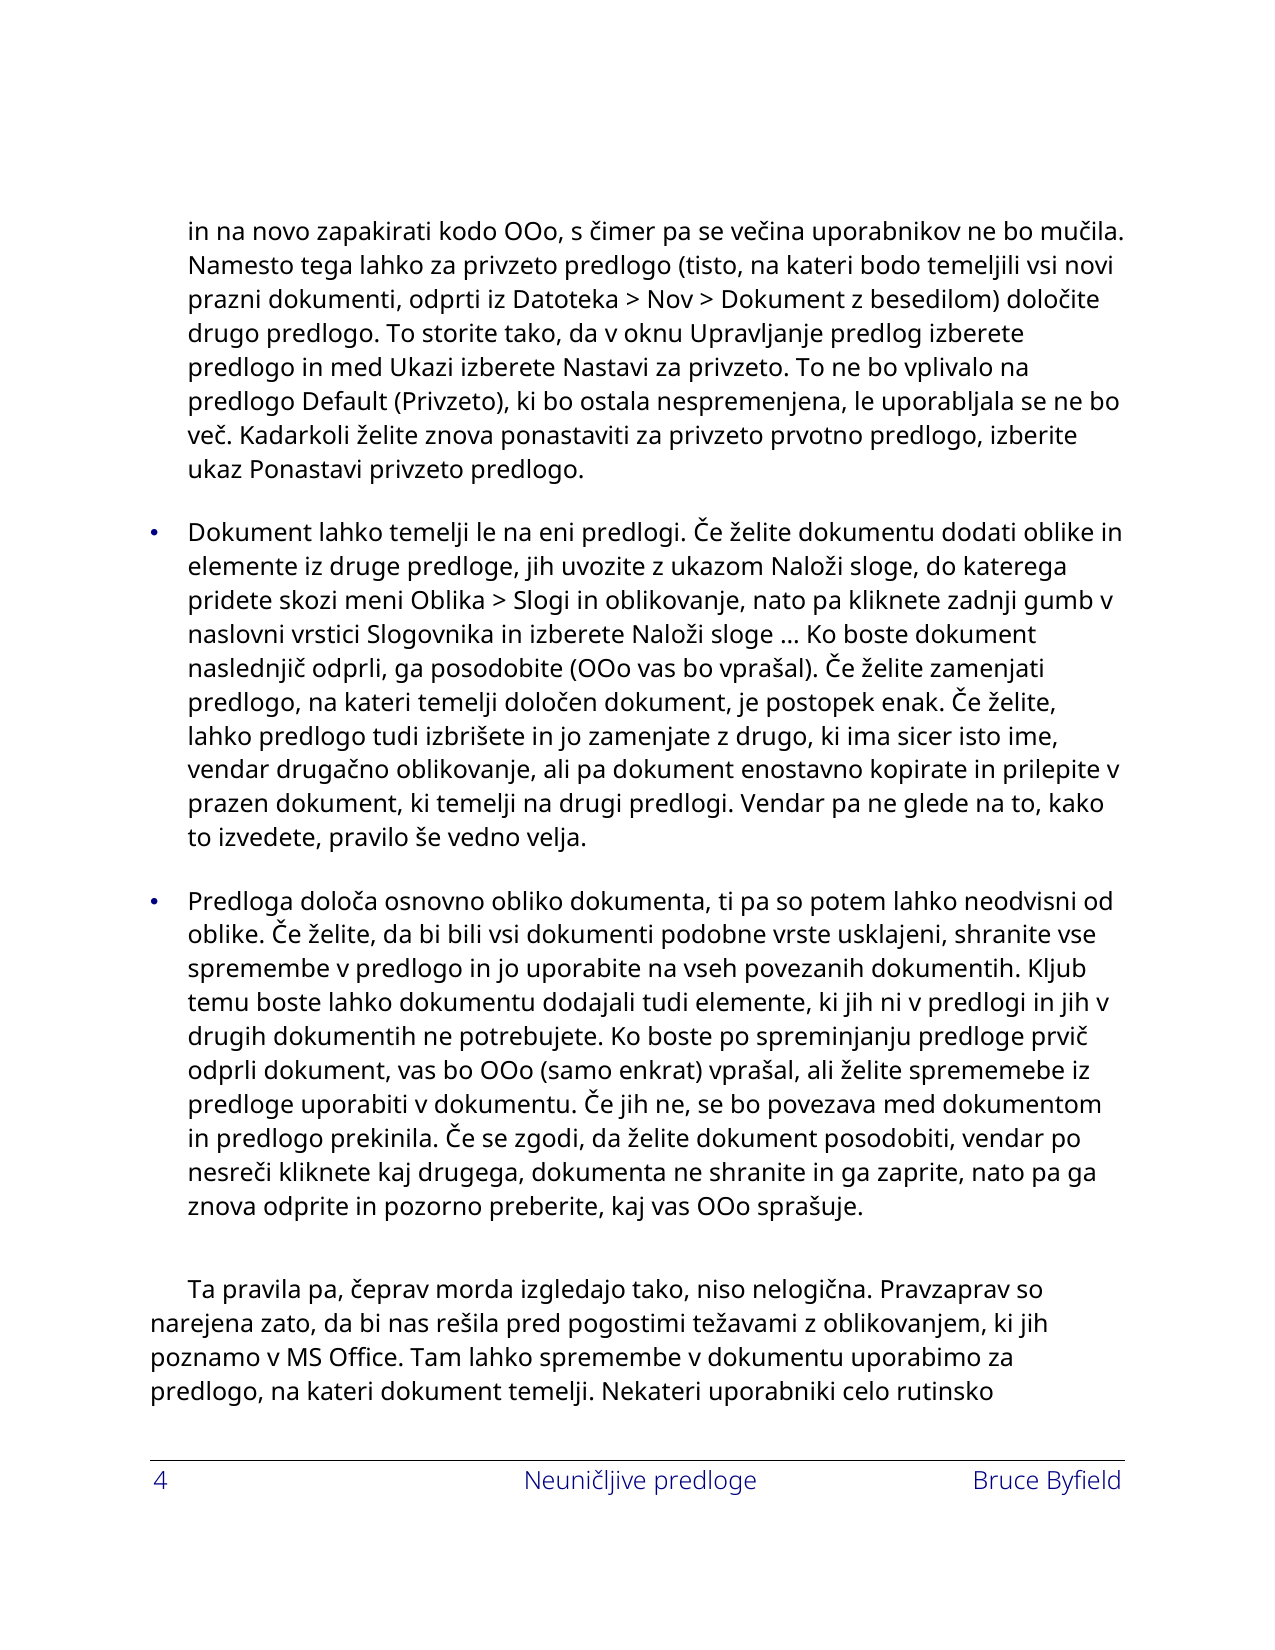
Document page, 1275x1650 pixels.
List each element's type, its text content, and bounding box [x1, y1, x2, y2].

list Predloga določa osnovno obliko dokumenta, ti pa so potem lahko neodvisni od oblike. Če želite, da bi bili vsi dokumenti podobne vrste usklajeni, shranite vse spremembe v predlogo in jo uporabite na vseh povezanih dokumentih. Kljub temu boste lahko dokumentu dodajali tudi elemente, ki jih ni v predlogi in jih v drugih dokumentih ne potrebujete. Ko boste po spreminjanju predloge prvič odprli dokument, vas bo OOo (samo enkrat) vprašal, ali želite sprememebe iz predloge uporabiti v dokumentu. Če jih ne, se bo povezava med dokumentom in predlogo prekinila. Če se zgodi, da želite dokument posodobiti, vendar po nesreči kliknete kaj drugega, dokumenta ne shranite in ga zaprite, nato pa ga znova odprite in pozorno preberite, kaj vas OOo sprašuje. [150, 883, 1125, 1223]
text Ta pravila pa, čeprav morda izgledajo tako, niso nelogična. Pravzaprav so narejena zato, da bi nas rešila pred pogostimi težavami z oblikovanjem, ki jih poznamo v MS Office. Tam lahko spremembe v dokumentu uporabimo za predlogo, na kateri dokument temelji. Nekateri uporabniki celo rutinsko [150, 1272, 1125, 1407]
list in na novo zapakirati kodo OOo, s čimer pa se večina uporabnikov ne bo mučila. Namesto tega lahko za privzeto predlogo (tisto, na kateri bodo temeljili vsi novi prazni dokumenti, odprti iz Datoteka > Nov > Dokument z besedilom) določite drugo predlogo. To storite tako, da v oknu Upravljanje predlog izberete predlogo in med Ukazi izberete Nastavi za privzeto. To ne bo vplivalo na predlogo Default (Privzeto), ki bo ostala nespremenjena, le uporabljala se ne bo več. Kadarkoli želite znova ponastaviti za privzeto prvotno predlogo, izberite ukaz Ponastavi privzeto predlogo. [150, 214, 1125, 486]
list Dokument lahko temelji le na eni predlogi. Če želite dokumentu dodati oblike in elemente iz druge predloge, jih uvozite z ukazom Naloži sloge, do katerega pridete skozi meni Oblika > Slogi in oblikovanje, nato pa kliknete zadnji gumb v naslovni vrstici Slogovnika in izberete Naloži sloge ... Ko boste dokument naslednjič odprli, ga posodobite (OOo vas bo vprašal). Če želite zamenjati predlogo, na kateri temelji določen dokument, je postopek enak. Če želite, lahko predlogo tudi izbrišete in jo zamenjate z drugo, ki ima sicer isto ime, vendar drugačno oblikovanje, ali pa dokument enostavno kopirate in prilepite v prazen dokument, ki temelji na drugi predlogi. Vendar pa ne glede na to, kako to izvedete, pravilo še vedno velja. [150, 515, 1125, 854]
